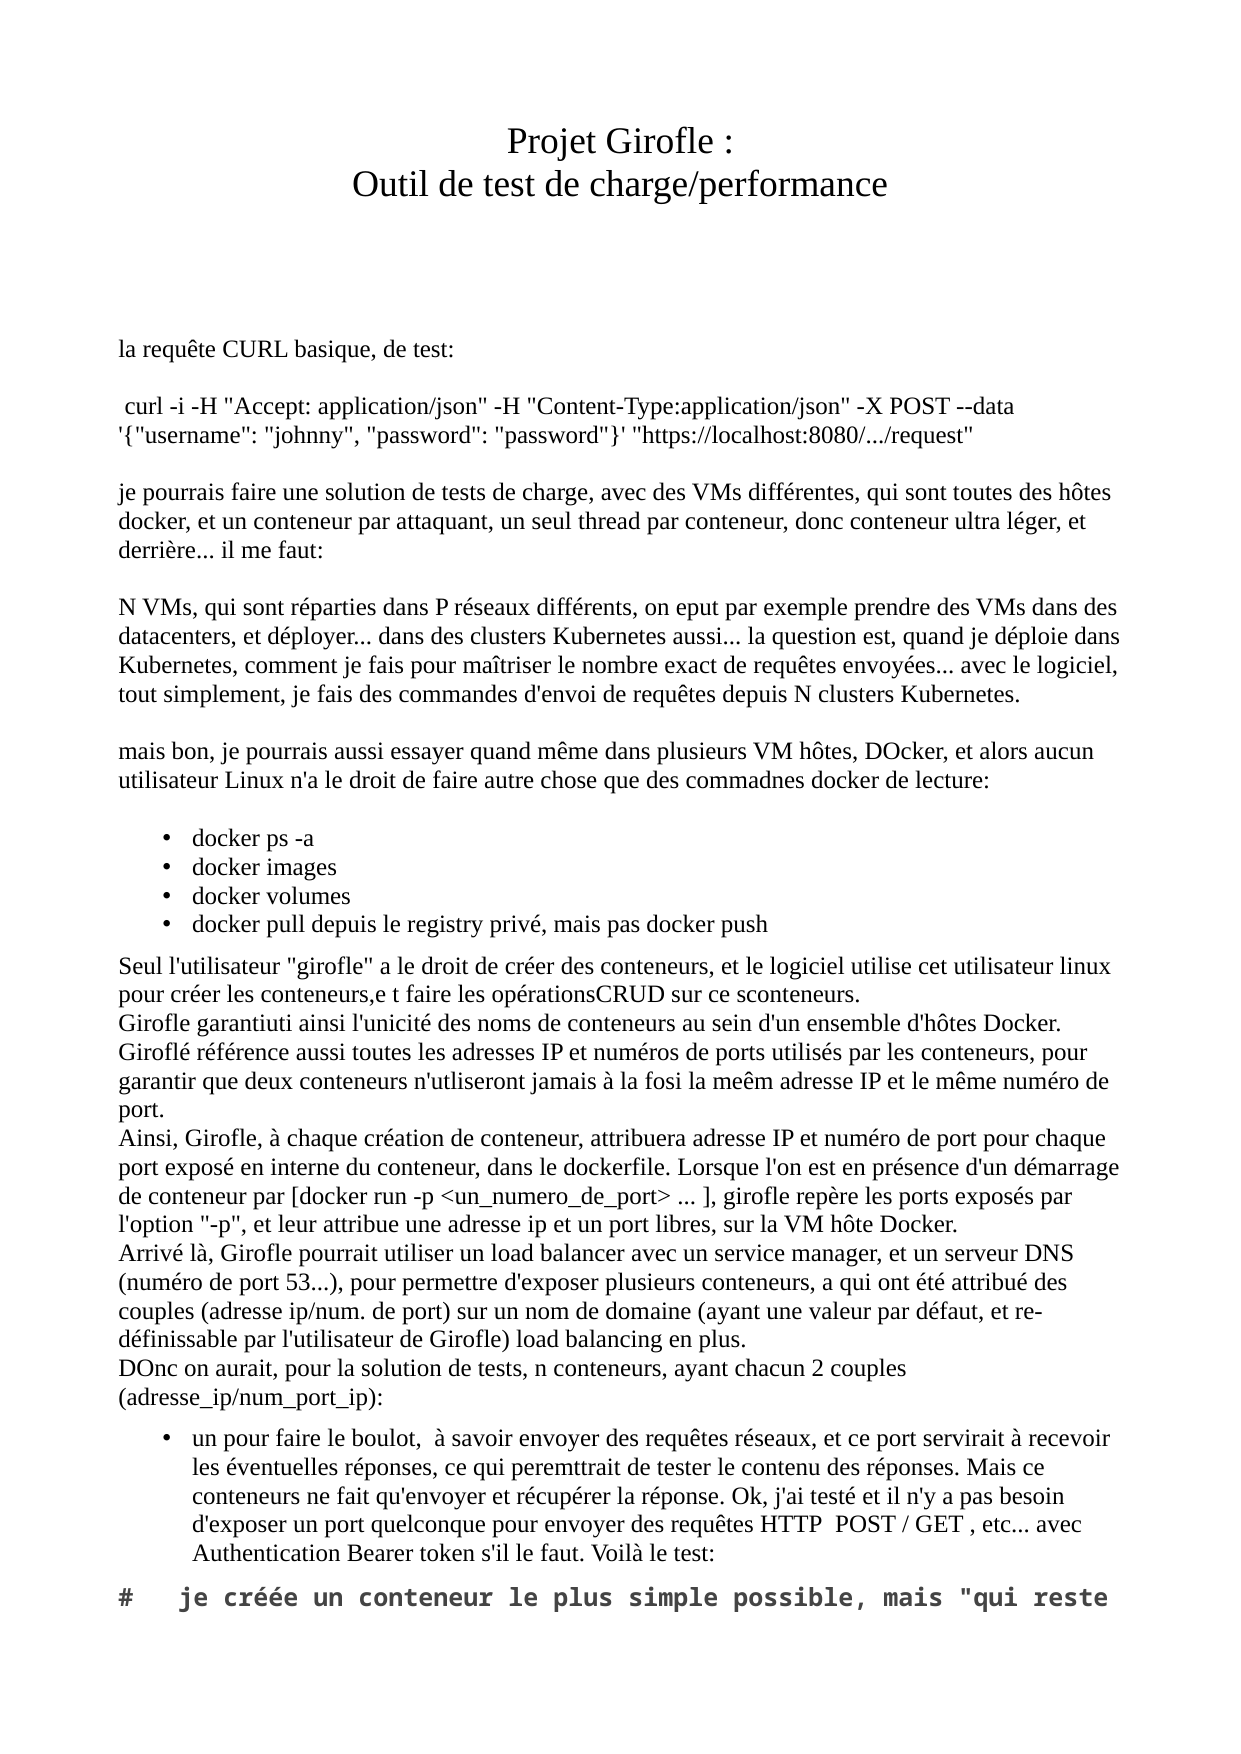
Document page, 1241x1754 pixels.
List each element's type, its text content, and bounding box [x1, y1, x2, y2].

text # je créée un conteneur le plus simple possible, mais "qui reste [118, 1579, 1122, 1613]
list docker ps -a [162, 823, 1122, 852]
list un pour faire le boulot, à savoir envoyer des requêtes réseaux, et ce port servirait à recevoir les éventuelles réponses, ce qui peremttrait de tester le contenu des réponses. Mais ce conteneurs ne fait qu'envoyer et récupérer la réponse. Ok, j'ai testé et il n'y a pas besoin d'exposer un port quelconque pour envoyer des requêtes HTTP POST / GET , etc... avec Authentication Bearer token s'il le faut. Voilà le test: [162, 1423, 1122, 1567]
text Arrivé là, Girofle pourrait utiliser un load balancer avec un service manager, et un serveur DNS (numéro de port 53...), pour permettre d'exposer plusieurs conteneurs, a qui ont été attribué des couples (adresse ip/num. de port) sur un nom de domaine (ayant une valeur par défaut, et re-définissable par l'utilisateur de Girofle) load balancing en plus. [118, 1238, 1122, 1353]
text Seul l'utilisateur "girofle" a le droit de créer des conteneurs, et le logiciel utilise cet utilisateur linux pour créer les conteneurs,e t faire les opérationsCRUD sur ce sconteneurs. [118, 951, 1122, 1008]
text mais bon, je pourrais aussi essayer quand même dans plusieurs VM hôtes, DOcker, et alors aucun utilisateur Linux n'a le droit de faire autre chose que des commadnes docker de lecture: [118, 736, 1122, 794]
text Projet Girofle : [118, 118, 1122, 161]
text curl -i -H "Accept: application/json" -H "Content-Type:application/json" -X POST --data '{"username": "johnny", "password": "password"}' "https://localhost:8080/.../request" [118, 391, 1122, 449]
text N VMs, qui sont réparties dans P réseaux différents, on eput par exemple prendre des VMs dans des datacenters, et déployer... dans des clusters Kubernetes aussi... la question est, quand je déploie dans Kubernetes, comment je fais pour maîtriser le nombre exact de requêtes envoyées... avec le logiciel, tout simplement, je fais des commandes d'envoi de requêtes depuis N clusters Kubernetes. [118, 592, 1122, 707]
list docker volumes [162, 881, 1122, 909]
text Giroflé référence aussi toutes les adresses IP et numéros de ports utilisés par les conteneurs, pour garantir que deux conteneurs n'utliseront jamais à la fosi la meêm adresse IP et le même numéro de port. [118, 1037, 1122, 1123]
text Outil de test de charge/performance [118, 161, 1122, 204]
text Ainsi, Girofle, à chaque création de conteneur, attribuera adresse IP et numéro de port pour chaque port exposé en interne du conteneur, dans le dockerfile. Lorsque l'on est en présence d'un démarrage de conteneur par [docker run -p <un_numero_de_port> ... ], girofle repère les ports exposés par l'option "-p", et leur attribue une adresse ip et un port libres, sur la VM hôte Docker. [118, 1123, 1122, 1238]
list docker images [162, 852, 1122, 881]
text Girofle garantiuti ainsi l'unicité des noms de conteneurs au sein d'un ensemble d'hôtes Docker. [118, 1008, 1122, 1037]
text la requête CURL basique, de test: [118, 334, 1122, 362]
list docker pull depuis le registry privé, mais pas docker push [162, 909, 1122, 938]
text DOnc on aurait, pour la solution de tests, n conteneurs, ayant chacun 2 couples (adresse_ip/num_port_ip): [118, 1353, 1122, 1411]
text je pourrais faire une solution de tests de charge, avec des VMs différentes, qui sont toutes des hôtes docker, et un conteneur par attaquant, un seul thread par conteneur, donc conteneur ultra léger, et derrière... il me faut: [118, 477, 1122, 564]
